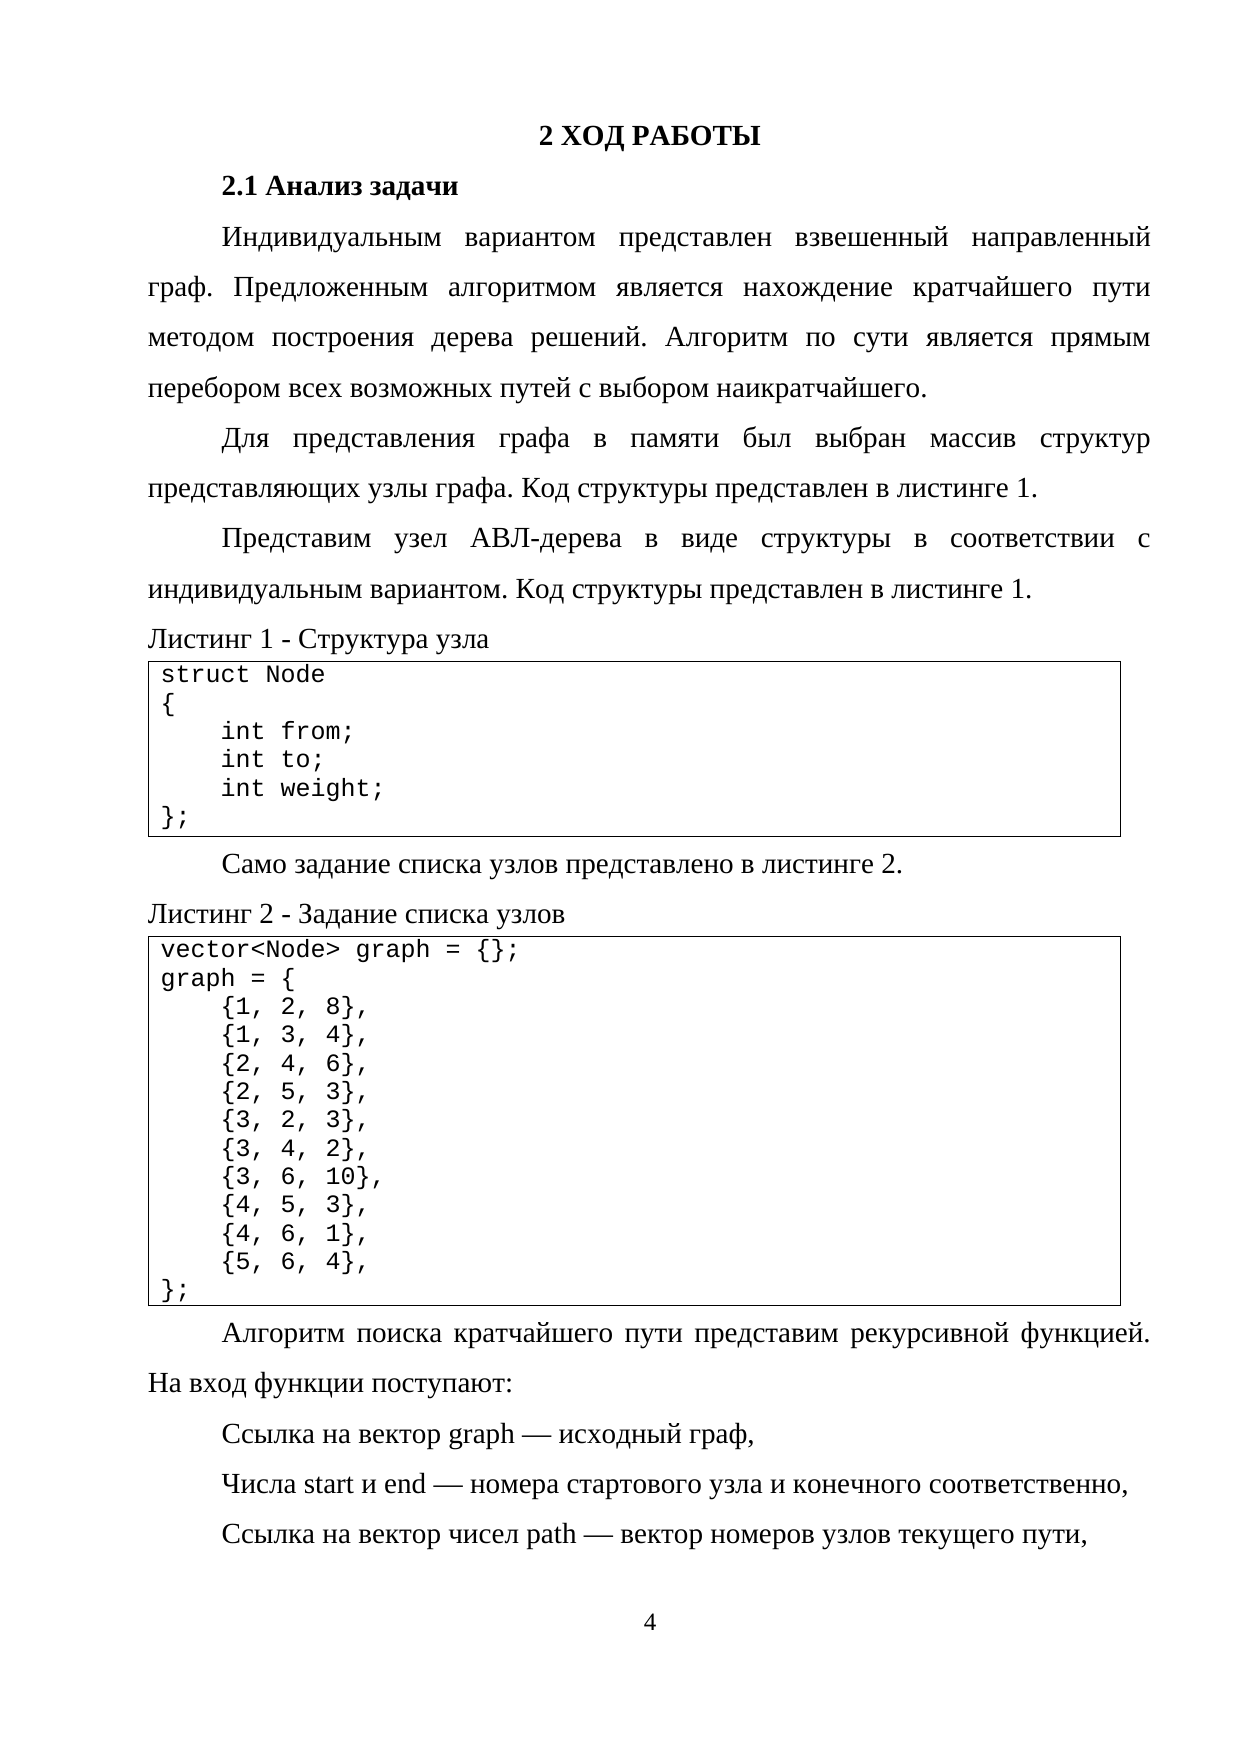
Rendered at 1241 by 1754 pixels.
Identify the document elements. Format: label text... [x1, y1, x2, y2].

text 2.1 Анализ задачи [148, 168, 1152, 202]
text Само задание списка узлов представлено в листинге 2. [148, 846, 1152, 880]
text Ссылка на вектор чисел path — вектор номеров узлов текущего пути, [148, 1516, 1152, 1550]
text Алгоритм поиска кратчайшего пути представим рекурсивной функцией. На вход функции поступают: [148, 1315, 1152, 1399]
text Для представления графа в памяти был выбран массив структур представляющих узлы графа. Код структуры представлен в листинге 1. [148, 420, 1152, 504]
text Листинг 2 - Задание списка узлов [148, 896, 1152, 930]
text 2 ХОД РАБОТЫ [148, 118, 1152, 152]
text Ссылка на вектор graph — исходный граф, [148, 1416, 1152, 1449]
table_header struct Node { int from; int to; int weight; }; [149, 662, 1120, 836]
table_header vector<Node> graph = {}; graph = { {1, 2, 8}, {1, 3, 4}, {2, 4, 6}, {2, 5, 3}, {3, 2, 3}, {3, 4, 2}, {3, 6, 10}, {4, 5, 3}, {4, 6, 1}, {5, 6, 4}, }; [149, 937, 1120, 1305]
text Представим узел АВЛ-дерева в виде структуры в соответствии с индивидуальным вариантом. Код структуры представлен в листинге 1. [148, 521, 1152, 604]
text Индивидуальным вариантом представлен взвешенный направленный граф. Предложенным алгоритмом является нахождение кратчайшего пути методом построения дерева решений. Алгоритм по сути является прямым перебором всех возможных путей с выбором наикратчайшего. [148, 219, 1152, 403]
text Числа start и end — номера стартового узла и конечного соответственно, [148, 1466, 1152, 1500]
text Листинг 1 - Структура узла [148, 621, 1152, 655]
